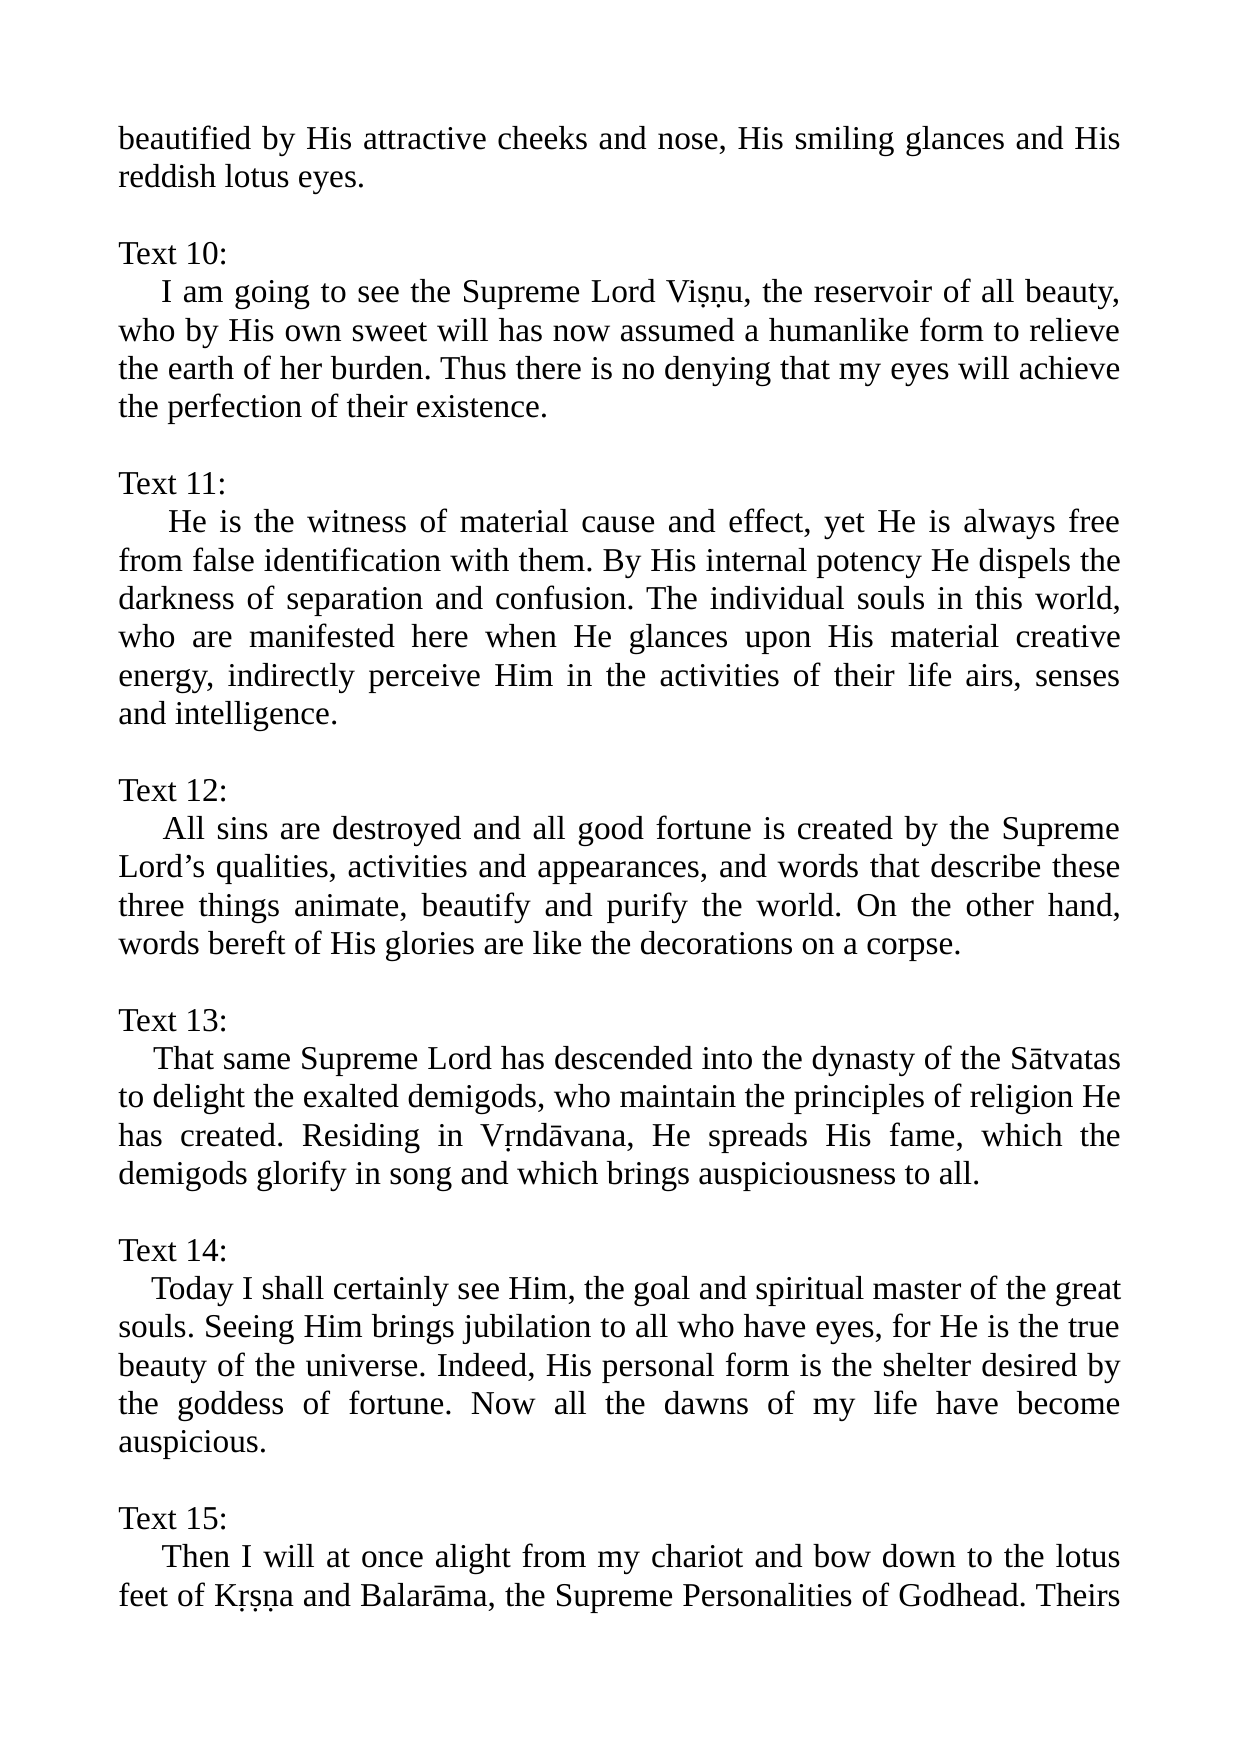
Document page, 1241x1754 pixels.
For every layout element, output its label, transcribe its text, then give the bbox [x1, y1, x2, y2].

text I am going to see the Supreme Lord Viṣṇu, the reservoir of all beauty, who by His own sweet will has now assumed a humanlike form to relieve the earth of her burden. Thus there is no denying that my eyes will achieve the perfection of their existence. [118, 271, 1122, 425]
text beautified by His attractive cheeks and nose, His smiling glances and His reddish lotus eyes. [118, 118, 1122, 195]
text Then I will at once alight from my chariot and bow down to the lotus feet of Kṛṣṇa and Balarāma, the Supreme Personalities of Godhead. Theirs [118, 1536, 1122, 1613]
text Text 15: [118, 1498, 1122, 1536]
text Text 10: [118, 233, 1122, 271]
text That same Supreme Lord has descended into the dynasty of the Sātvatas to delight the exalted demigods, who maintain the principles of religion He has created. Residing in Vṛndāvana, He spreads His fame, which the demigods glorify in song and which brings auspiciousness to all. [118, 1038, 1122, 1191]
text Text 14: [118, 1230, 1122, 1268]
text All sins are destroyed and all good fortune is created by the Supreme Lord’s qualities, activities and appearances, and words that describe these three things animate, beautify and purify the world. On the other hand, words bereft of His glories are like the decorations on a corpse. [118, 808, 1122, 961]
text He is the witness of material cause and effect, yet He is always free from false identification with them. By His internal potency He dispels the darkness of separation and confusion. The individual souls in this world, who are manifested here when He glances upon His material creative energy, indirectly perceive Him in the activities of their life airs, senses and intelligence. [118, 501, 1122, 731]
text Text 11: [118, 463, 1122, 501]
text Text 12: [118, 770, 1122, 808]
text Today I shall certainly see Him, the goal and spiritual master of the great souls. Seeing Him brings jubilation to all who have eyes, for He is the true beauty of the universe. Indeed, His personal form is the shelter desired by the goddess of fortune. Now all the dawns of my life have become auspicious. [118, 1268, 1122, 1460]
text Text 13: [118, 1000, 1122, 1038]
